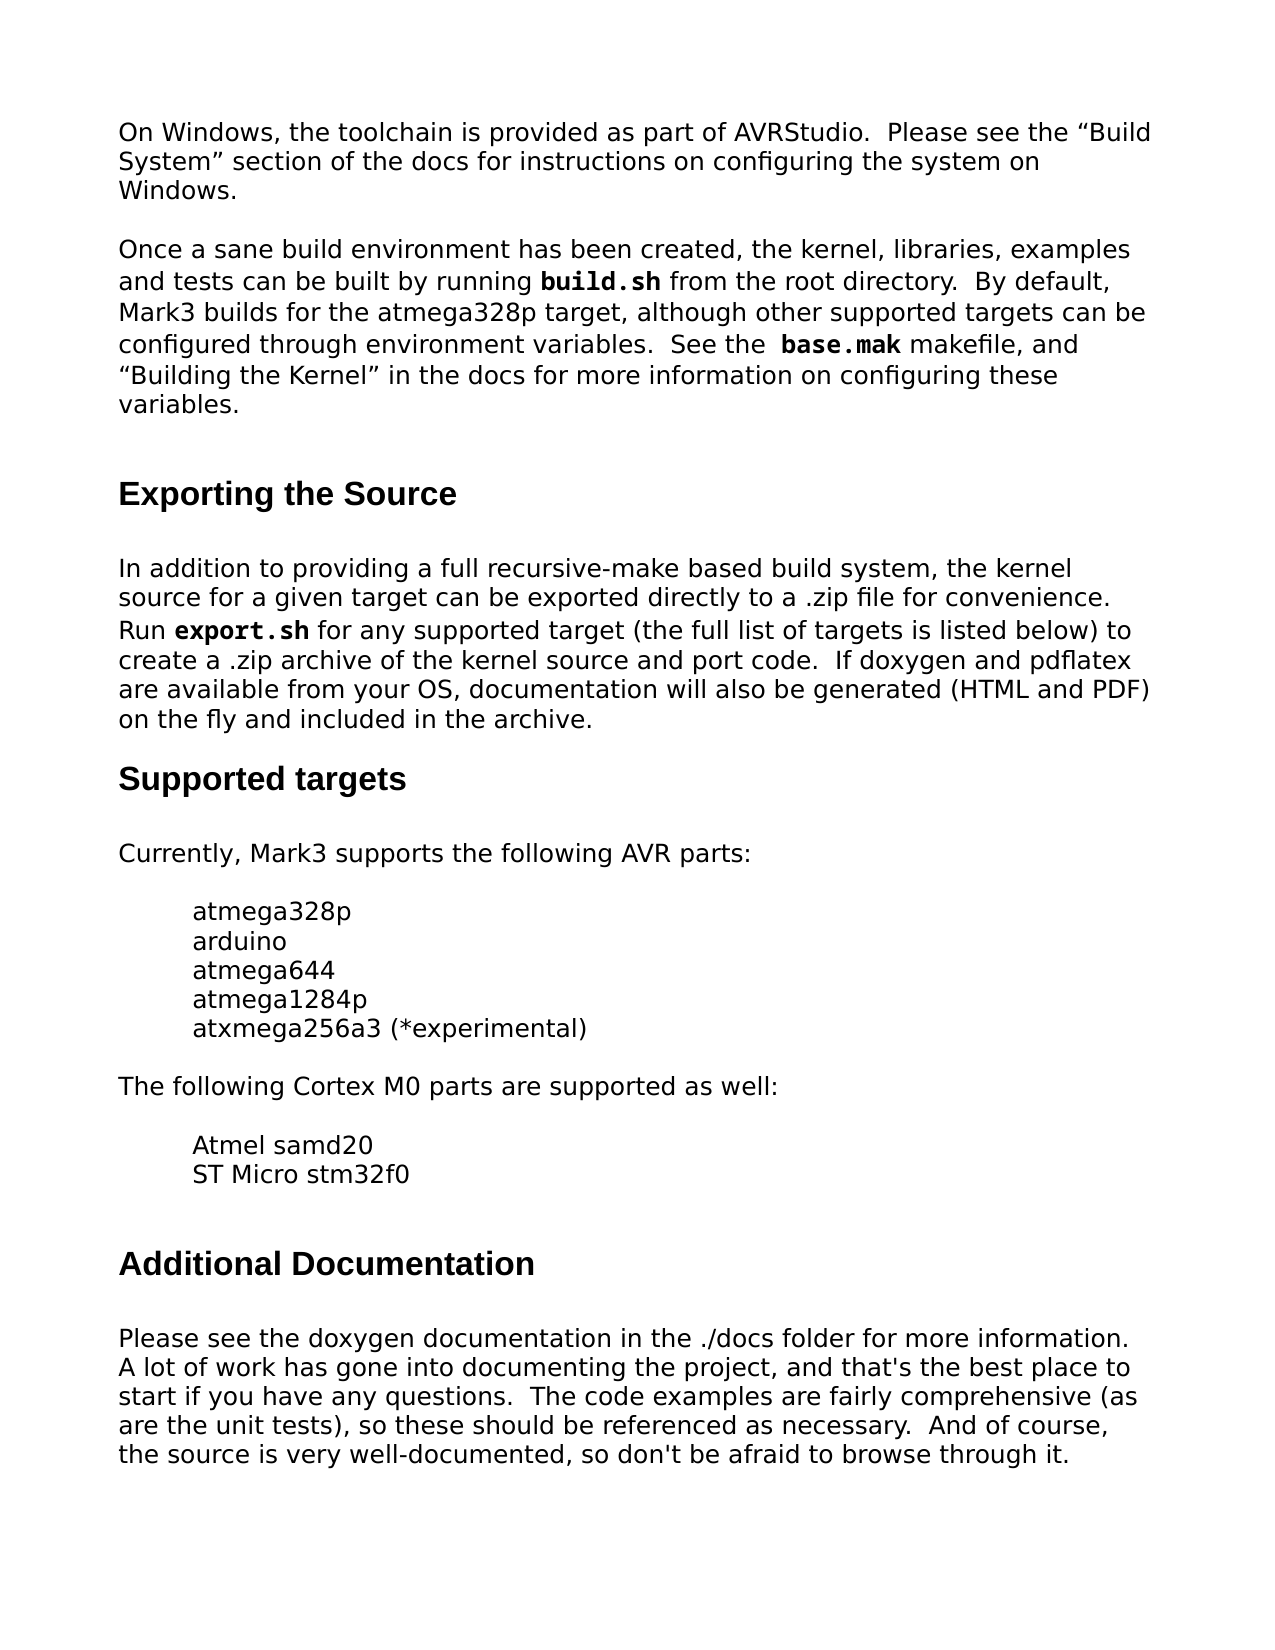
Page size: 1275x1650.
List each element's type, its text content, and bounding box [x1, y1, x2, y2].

text Currently, Mark3 supports the following AVR parts: [118, 839, 1157, 868]
text Atmel samd20 [118, 1131, 1157, 1160]
text atmega644 [118, 956, 1157, 985]
text arduino [118, 927, 1157, 956]
subtitle Supported targets [118, 759, 1157, 798]
text Once a sane build environment has been created, the kernel, libraries, examples and tests can be built by running build.sh from the root directory. By default, Mark3 builds for the atmega328p target, although other supported targets can be configured through environment variables. See the base.mak makefile, and “Building the Kernel” in the docs for more information on configuring these variables. [118, 235, 1157, 419]
text The following Cortex M0 parts are supported as well: [118, 1073, 1157, 1102]
text In addition to providing a full recursive-make based build system, the kernel source for a given target can be exported directly to a .zip file for convenience. Run export.sh for any supported target (the full list of targets is listed below) to create a .zip archive of the kernel source and port code. If doxygen and pdflatex are available from your OS, documentation will also be generated (HTML and PDF) on the fly and included in the archive. [118, 554, 1157, 734]
text Please see the doxygen documentation in the ./docs folder for more information. A lot of work has gone into documenting the project, and that's the best place to start if you have any questions. The code examples are fairly comprehensive (as are the unit tests), so these should be referenced as necessary. And of course, the source is very well-documented, so don't be afraid to browse through it. [118, 1324, 1157, 1469]
text atmega1284p [118, 985, 1157, 1014]
text atmega328p [118, 898, 1157, 927]
subtitle Exporting the Source [118, 474, 1157, 512]
text ST Micro stm32f0 [118, 1160, 1157, 1189]
text atxmega256a3 (*experimental) [118, 1014, 1157, 1043]
subtitle Additional Documentation [118, 1243, 1157, 1282]
text On Windows, the toolchain is provided as part of AVRStudio. Please see the “Build System” section of the docs for instructions on configuring the system on Windows. [118, 118, 1157, 206]
